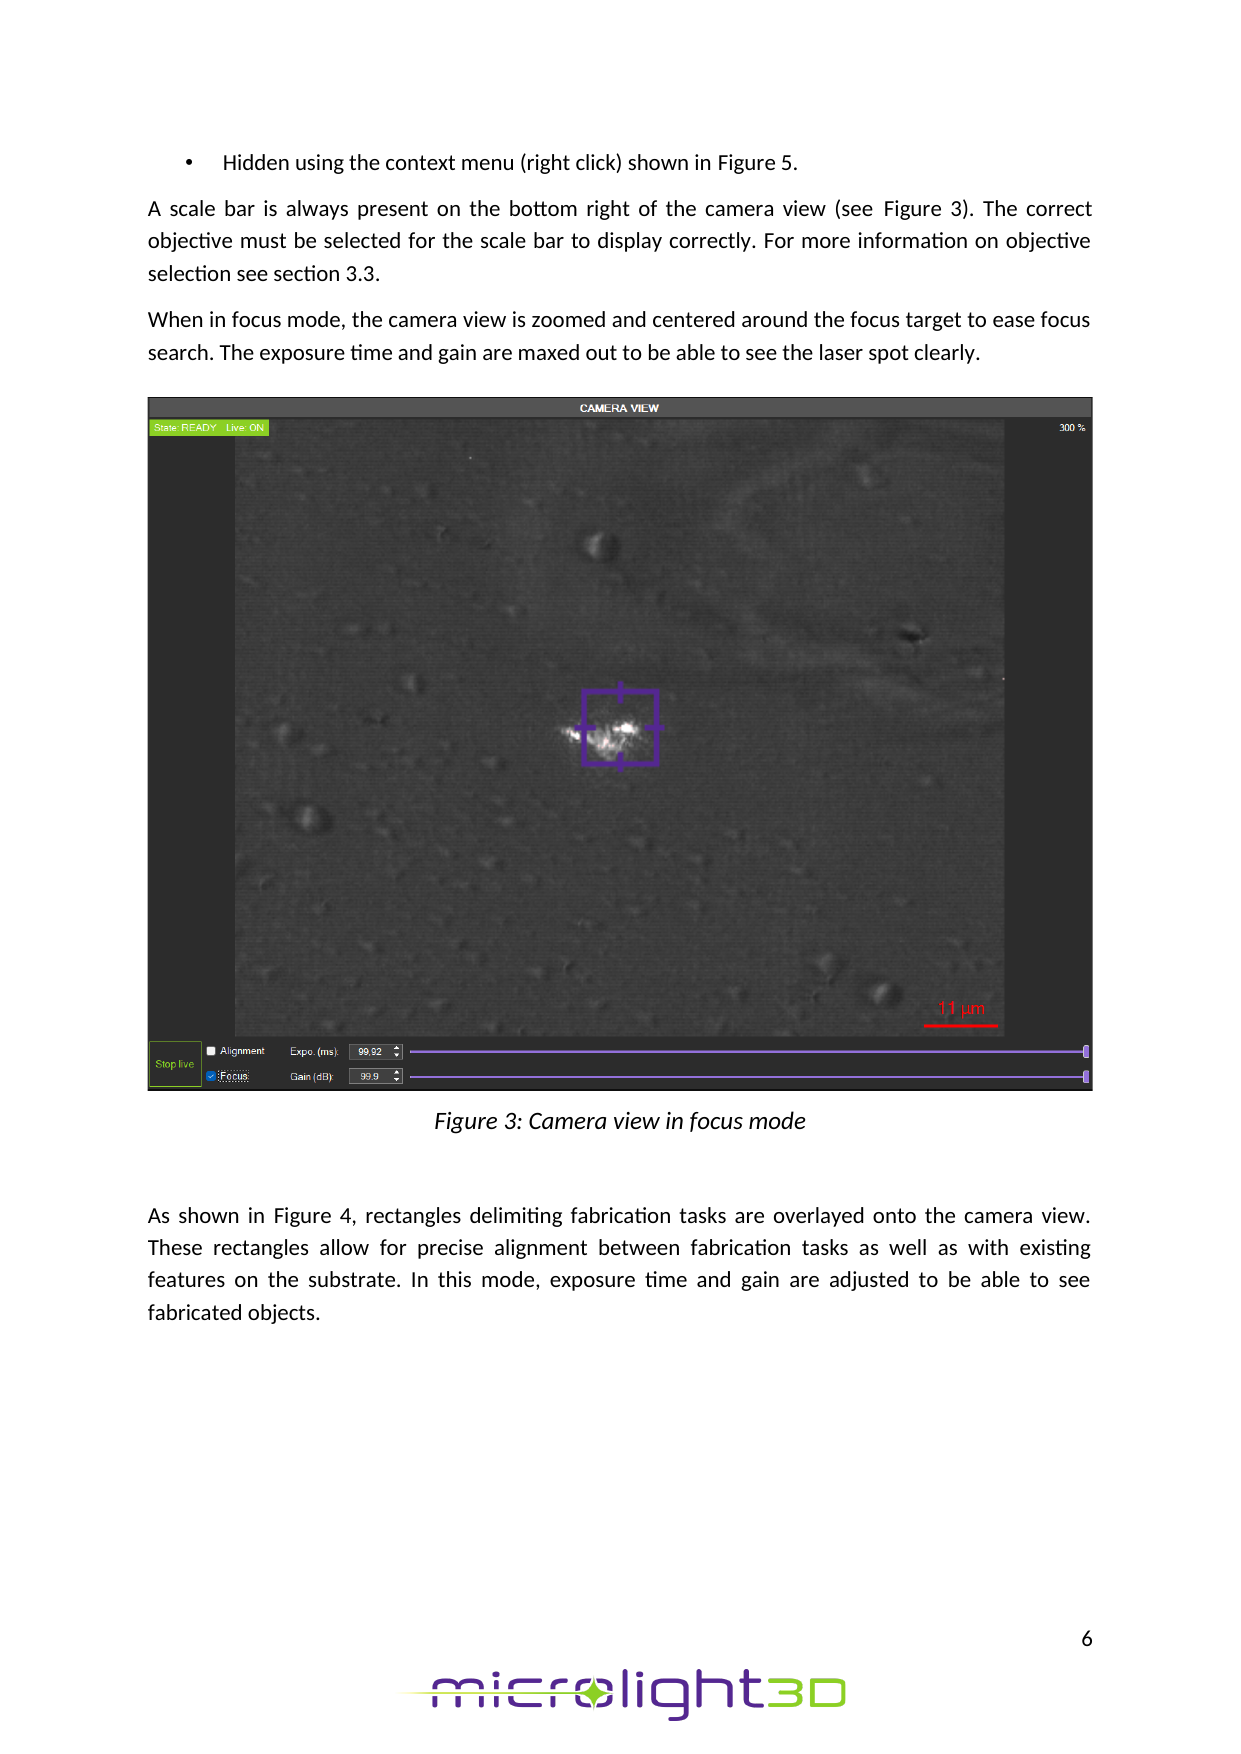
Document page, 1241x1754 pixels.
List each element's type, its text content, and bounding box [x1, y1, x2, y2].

picture [147, 397, 1093, 1091]
picture [394, 1669, 846, 1721]
text Figure 3: Camera view in focus mode [148, 1091, 1093, 1136]
list Hidden using the context menu (right click) shown in Figure 5. [185, 148, 1093, 176]
text A scale bar is always present on the bottom right of the camera view (see Figure 3). The correct objective must be selected for the scale bar to display correctly. For more information on objective selection see section 3.3. [148, 194, 1093, 287]
text When in focus mode, the camera view is zoomed and centered around the focus target to ease focus search. The exposure time and gain are maxed out to be able to see the laser spot clearly. [148, 306, 1093, 366]
text As shown in Figure 4, rectangles delimiting fabrication tasks are overlayed onto the camera view. These rectangles allow for precise alignment between fabrication tasks as well as with existing features on the substrate. In this mode, exposure time and gain are adjusted to be able to see fabricated objects. [148, 1201, 1093, 1326]
